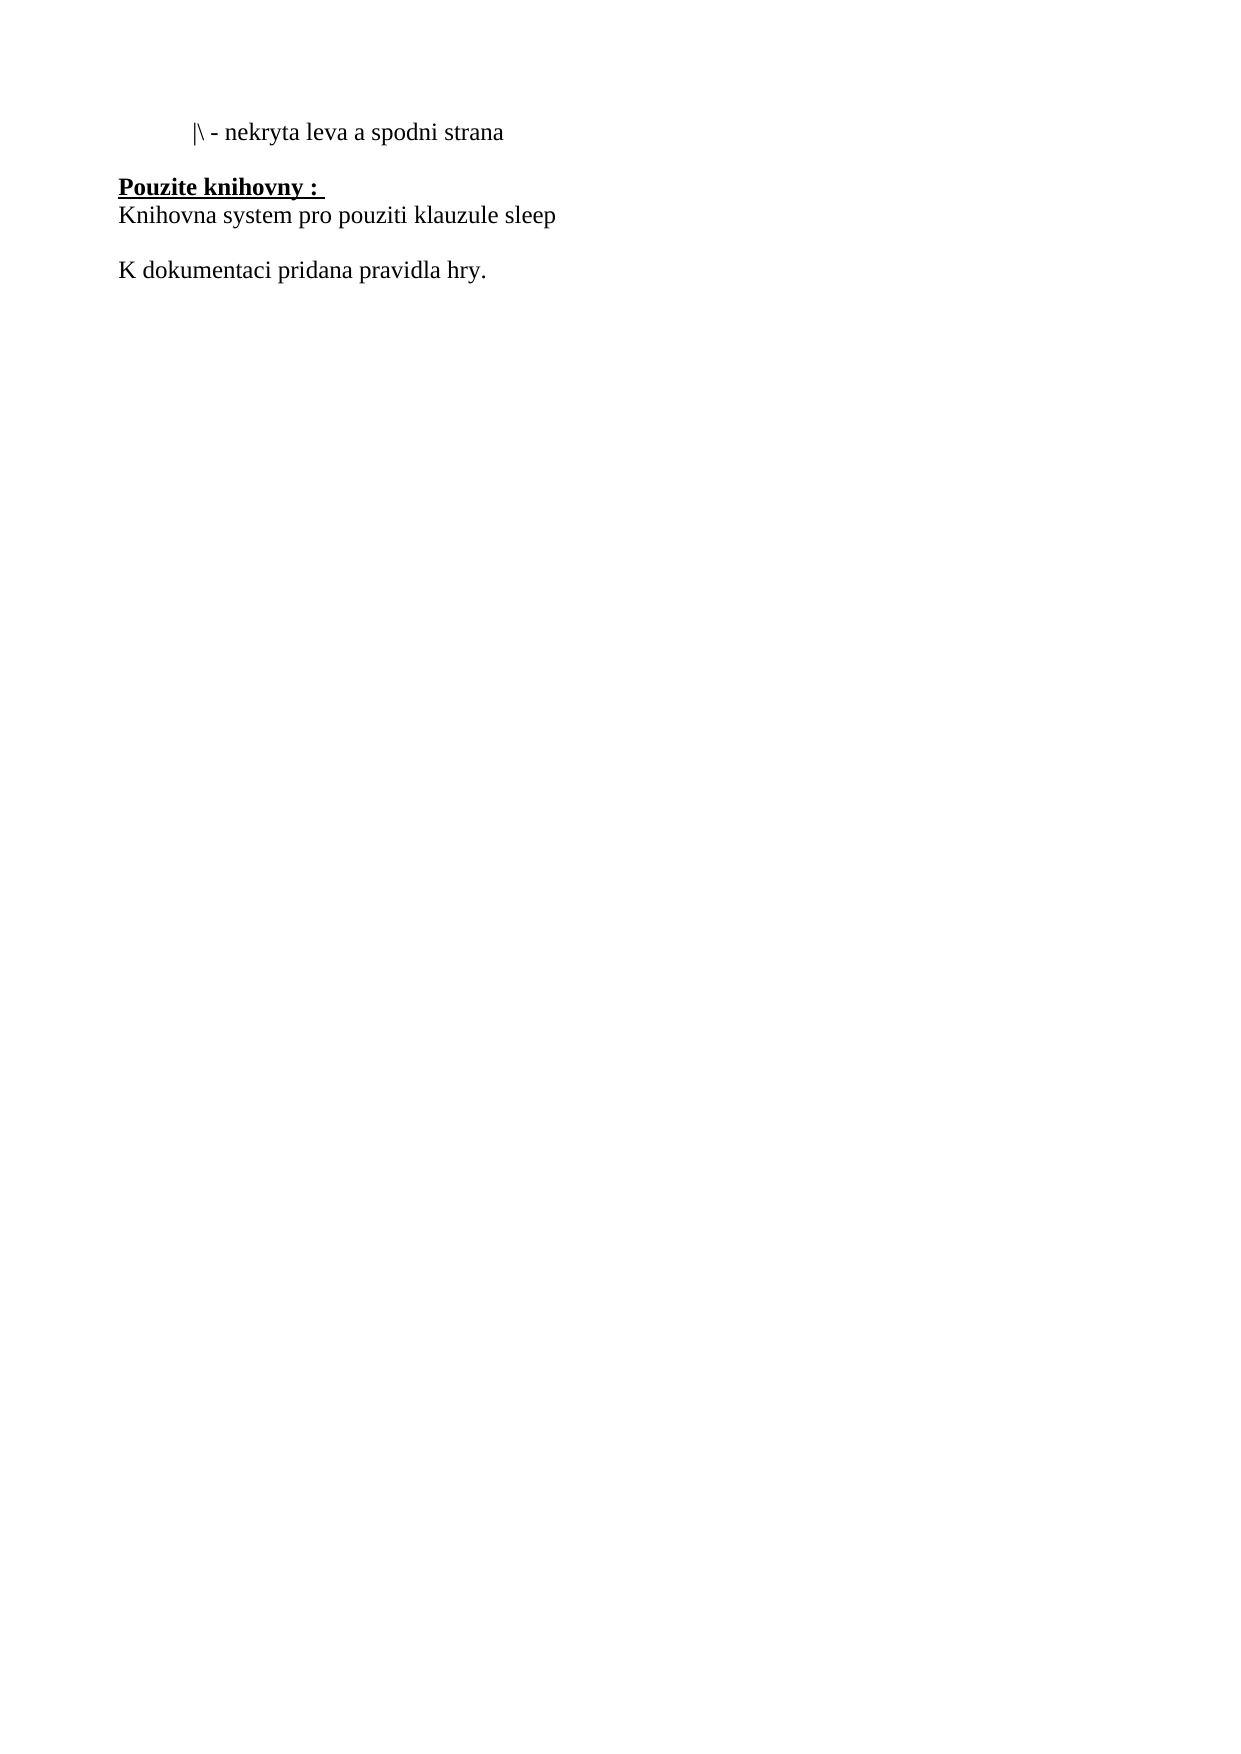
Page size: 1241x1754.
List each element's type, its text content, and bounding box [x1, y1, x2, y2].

text K dokumentaci pridana pravidla hry. [118, 257, 1122, 284]
text |\ - nekryta leva a spodni strana [118, 118, 620, 146]
text Knihovna system pro pouziti klauzule sleep [118, 201, 1122, 229]
text Pouzite knihovny : [118, 173, 1122, 201]
